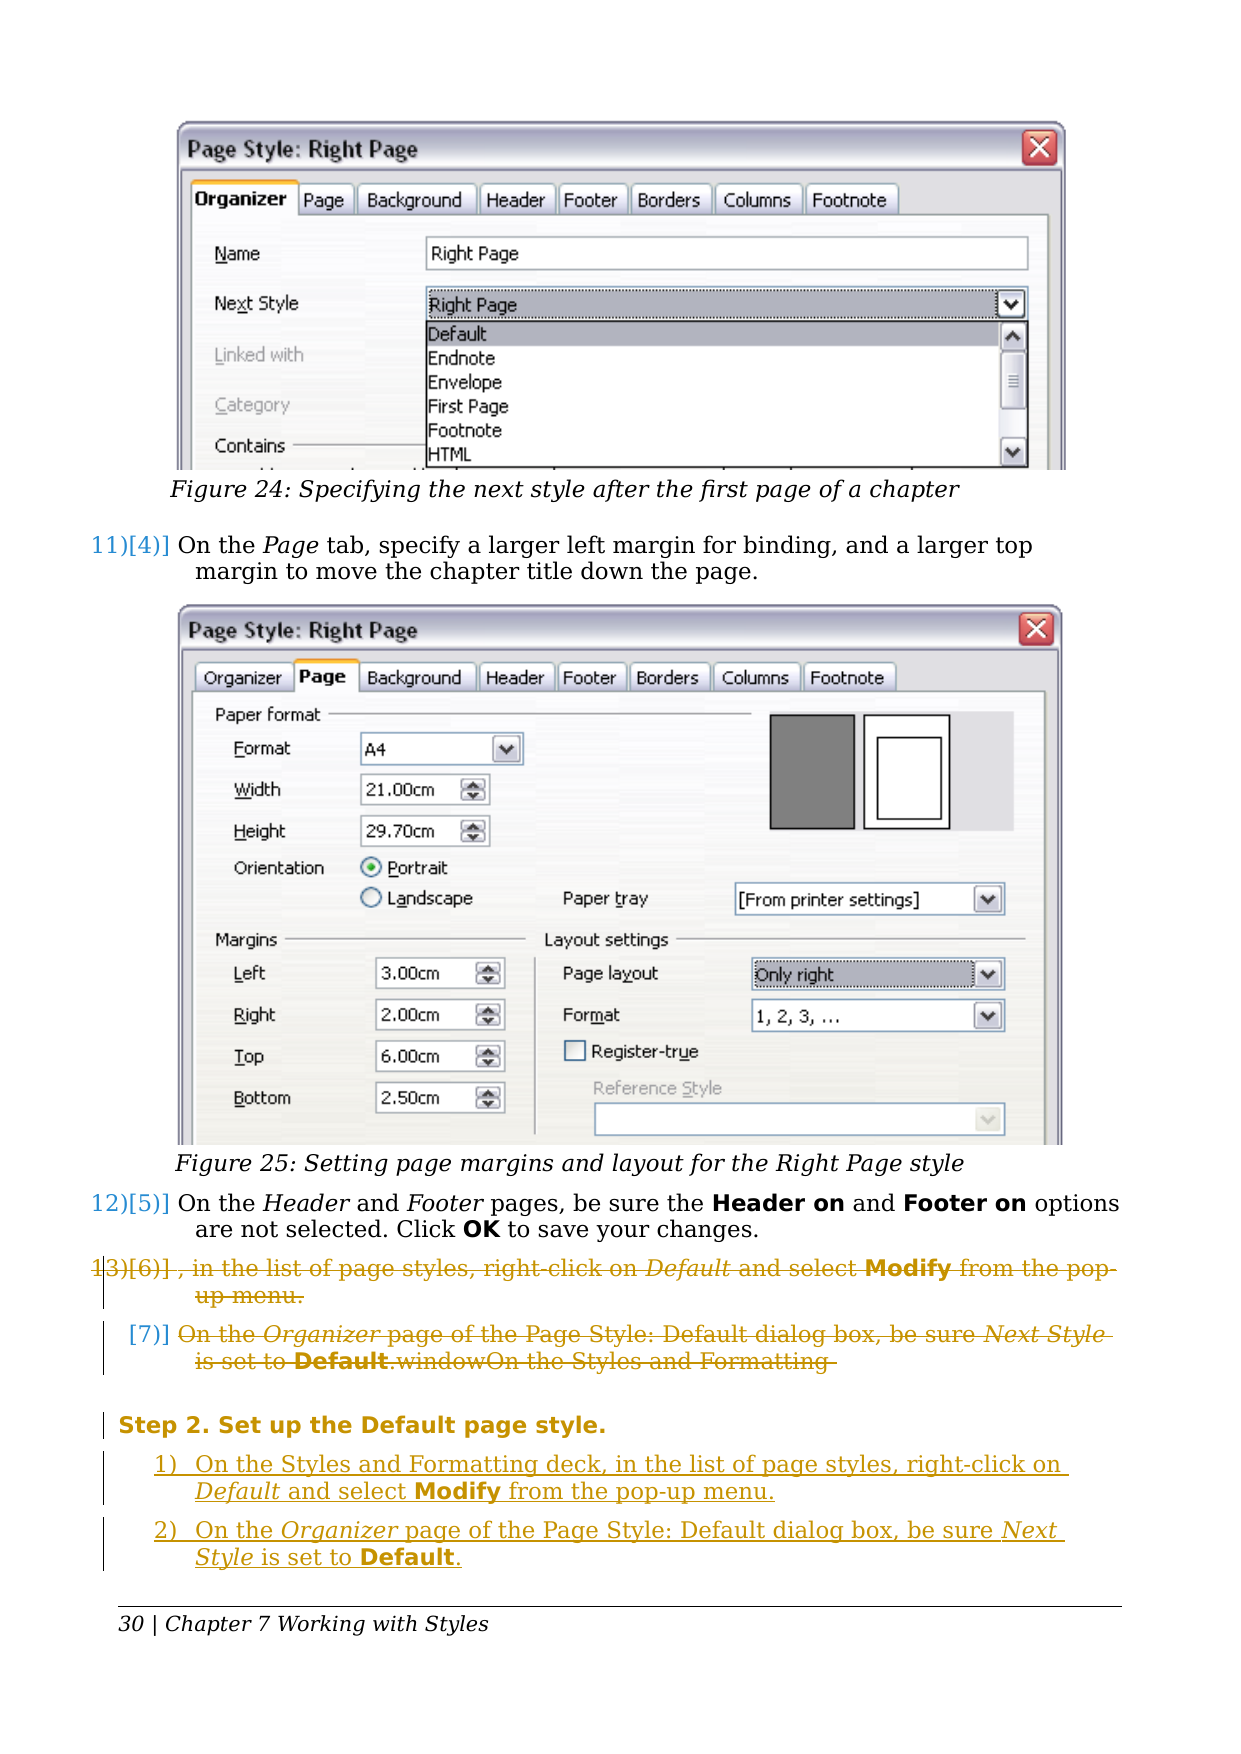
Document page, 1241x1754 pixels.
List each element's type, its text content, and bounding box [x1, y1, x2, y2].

text Figure 24: Specifying the next style after the first page of a chapter [170, 476, 1070, 503]
text Step 2. Set up the Default page style. [118, 1412, 1122, 1439]
list On the Organizer page of the Page Style: Default dialog box, be sure Next Style is set to Default. [177, 1517, 1122, 1571]
text Figure 25: Setting page margins and layout for the Right Page style [175, 1151, 1065, 1177]
list On the Header and Footer pages, be sure the Header on and Footer on options are not selected. Click OK to save your changes. [177, 1190, 1122, 1243]
list On the Styles and Formatting deck, in the list of page styles, right-click on Default and select Modify from the pop-up menu. [177, 1451, 1122, 1505]
picture [175, 603, 1065, 1145]
list On the Page tab, specify a larger left margin for binding, and a larger top margin to move the chapter title down the page. [177, 532, 1122, 585]
picture [174, 118, 1066, 470]
